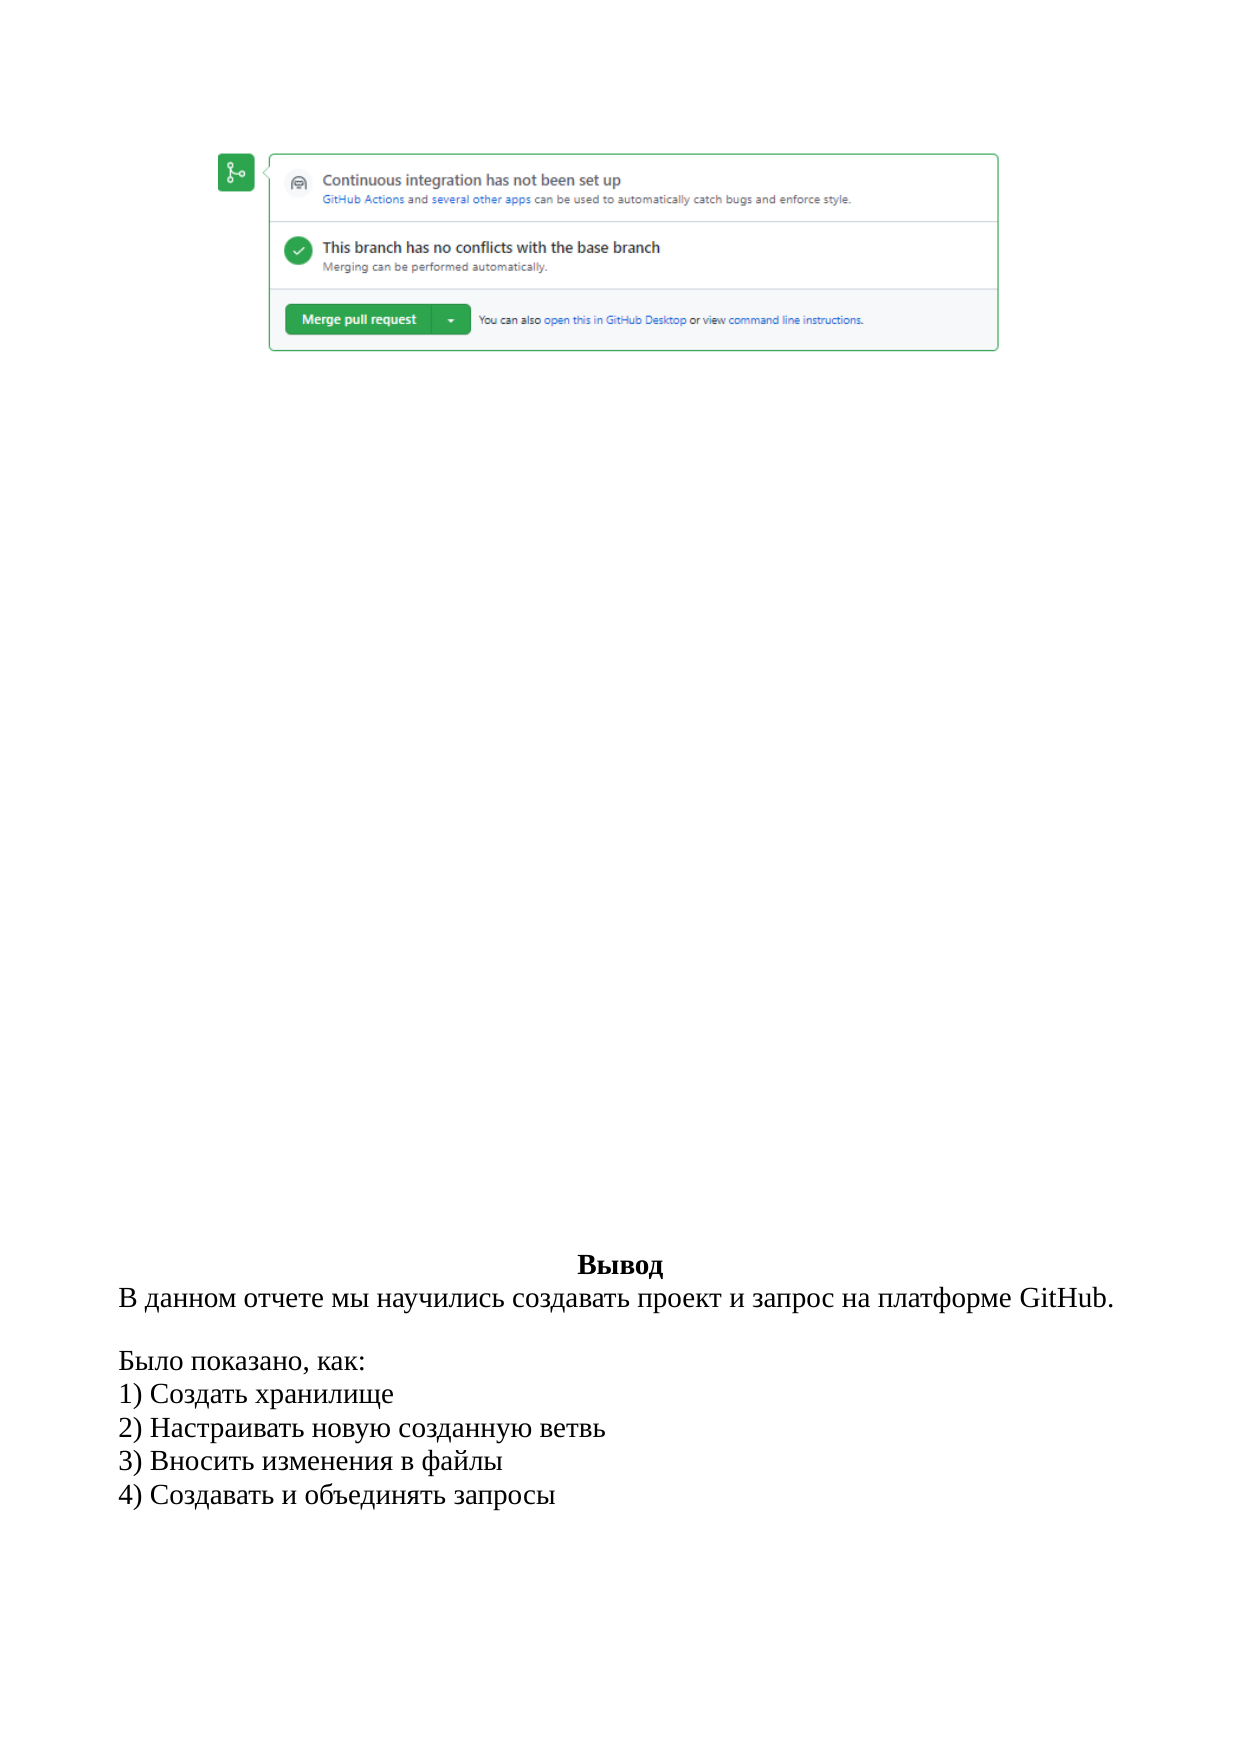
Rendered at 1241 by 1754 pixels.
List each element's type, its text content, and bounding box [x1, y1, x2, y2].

text 3) Вносить изменения в файлы [118, 1443, 1122, 1477]
text Было показано, как: [118, 1343, 1122, 1376]
text 2) Настраивать новую созданную ветвь [118, 1410, 1122, 1443]
text В данном отчете мы научились создавать проект и запрос на платформе GitHub. [118, 1281, 1122, 1314]
text 1) Создать хранилище [118, 1376, 1122, 1410]
text 4) Создавать и объединять запросы [118, 1477, 1122, 1511]
picture [218, 143, 1007, 356]
text Вывод [118, 1247, 1122, 1281]
